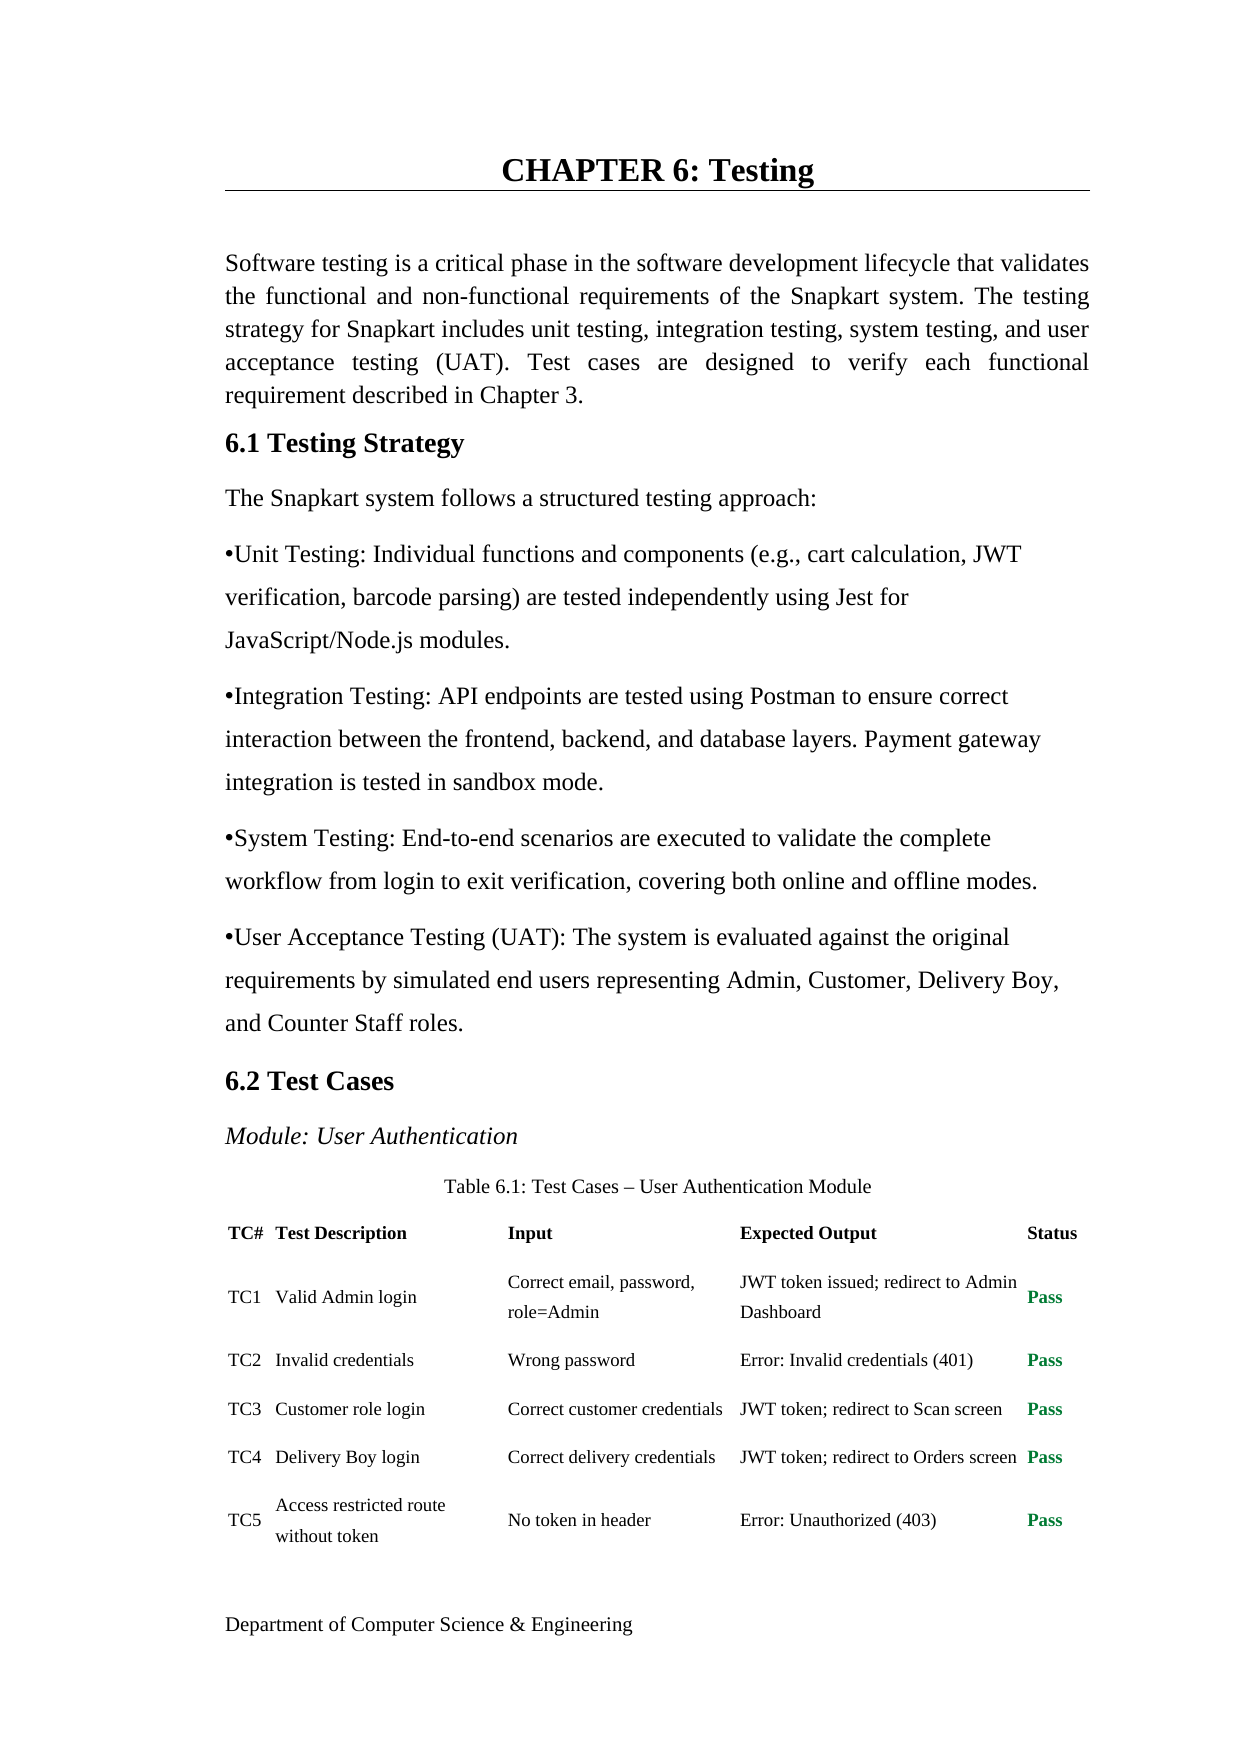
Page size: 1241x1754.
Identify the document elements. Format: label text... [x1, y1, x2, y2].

table_cell Correct customer credentials [505, 1395, 737, 1443]
text The Snapkart system follows a structured testing approach: [225, 483, 1090, 512]
table_header Expected Output [737, 1219, 1024, 1268]
table_cell JWT token; redirect to Scan screen [737, 1395, 1024, 1443]
table_cell JWT token; redirect to Orders screen [737, 1443, 1024, 1491]
table_cell Error: Invalid credentials (401) [737, 1346, 1024, 1394]
table_cell Pass [1024, 1491, 1090, 1570]
table_header TC# [225, 1219, 272, 1268]
subtitle CHAPTER 6: Testing [225, 150, 1090, 190]
table_cell TC1 [225, 1268, 272, 1346]
table_cell Delivery Boy login [272, 1443, 505, 1491]
table_cell JWT token issued; redirect to Admin Dashboard [737, 1268, 1024, 1346]
list System Testing: End-to-end scenarios are executed to validate the complete workflow from login to exit verification, covering both online and offline modes. [225, 823, 1090, 895]
table_header Input [505, 1219, 737, 1268]
text 6.1 Testing Strategy [225, 426, 1090, 458]
table_cell Customer role login [272, 1395, 505, 1443]
table_cell Pass [1024, 1346, 1090, 1394]
text Software testing is a critical phase in the software development lifecycle that validates the functional and non-functional requirements of the Snapkart system. The testing strategy for Snapkart includes unit testing, integration testing, system testing, and user acceptance testing (UAT). Test cases are designed to verify each functional requirement described in Chapter 3. [225, 248, 1090, 409]
text 6.2 Test Cases [225, 1063, 1090, 1096]
table_cell Correct email, password, role=Admin [505, 1268, 737, 1346]
text Table 6.1: Test Cases – User Authentication Module [225, 1174, 1090, 1197]
table_cell TC4 [225, 1443, 272, 1491]
table_cell Pass [1024, 1395, 1090, 1443]
table_cell TC2 [225, 1346, 272, 1394]
table_cell TC3 [225, 1395, 272, 1443]
table_header Status [1024, 1219, 1090, 1268]
table_cell TC5 [225, 1491, 272, 1570]
text Module: User Authentication [225, 1121, 1090, 1150]
table_cell Invalid credentials [272, 1346, 505, 1394]
list Integration Testing: API endpoints are tested using Postman to ensure correct interaction between the frontend, backend, and database layers. Payment gateway integration is tested in sandbox mode. [225, 681, 1090, 796]
table_cell Wrong password [505, 1346, 737, 1394]
list User Acceptance Testing (UAT): The system is evaluated against the original requirements by simulated end users representing Admin, Customer, Delivery Boy, and Counter Staff roles. [225, 922, 1090, 1037]
table_cell No token in header [505, 1491, 737, 1570]
list Unit Testing: Individual functions and components (e.g., cart calculation, JWT verification, barcode parsing) are tested independently using Jest for JavaScript/Node.js modules. [225, 539, 1090, 654]
table_cell Access restricted route without token [272, 1491, 505, 1570]
table_cell Correct delivery credentials [505, 1443, 737, 1491]
table_cell Pass [1024, 1443, 1090, 1491]
table_header Test Description [272, 1219, 505, 1268]
table_cell Valid Admin login [272, 1268, 505, 1346]
table_cell Error: Unauthorized (403) [737, 1491, 1024, 1570]
table_cell Pass [1024, 1268, 1090, 1346]
